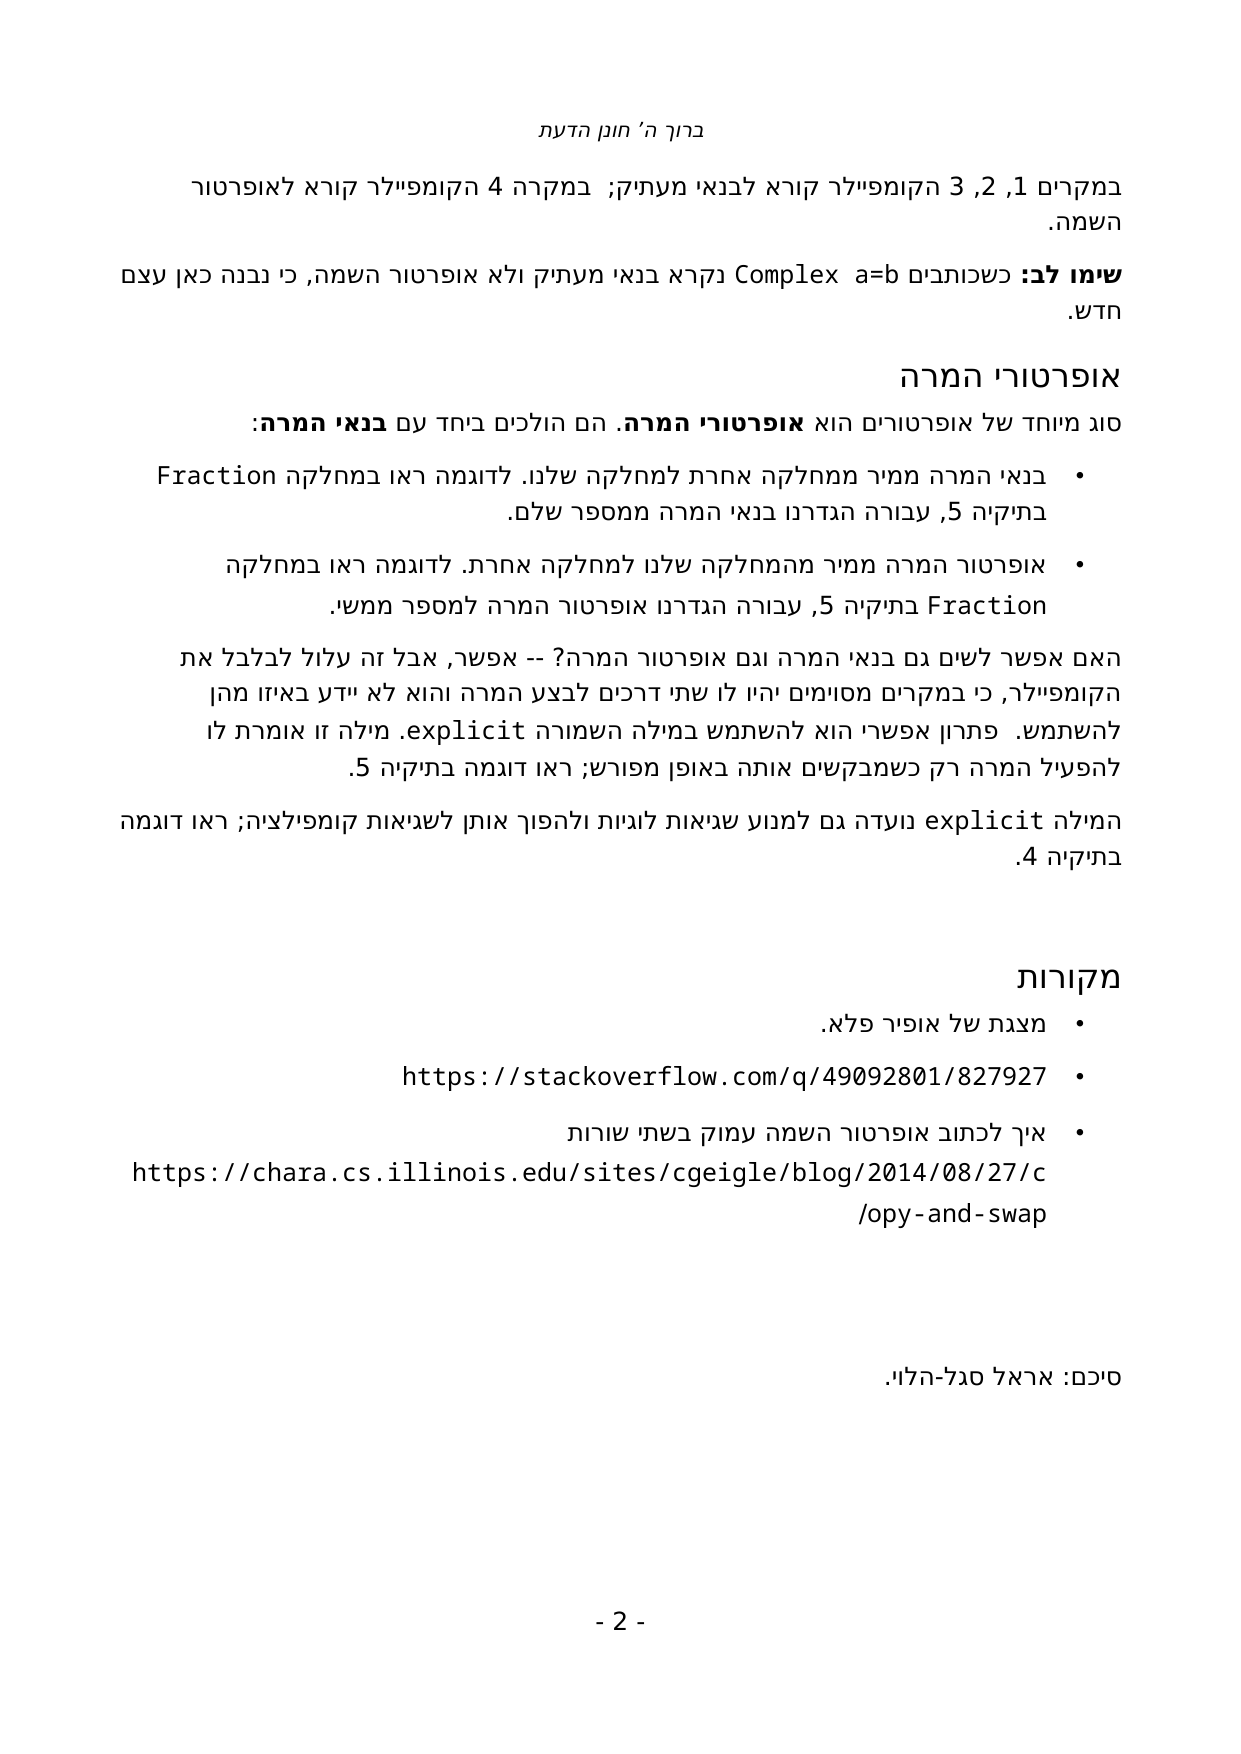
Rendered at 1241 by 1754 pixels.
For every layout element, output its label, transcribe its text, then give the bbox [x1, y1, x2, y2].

list איך לכתוב אופרטור השמה עמוק בשתי שורות https://chara.cs.illinois.edu/sites/cgeigle/blog/2014/08/27/copy-and-swap/ [118, 1114, 1084, 1230]
text המילה explicit נועדה גם למנוע שגיאות לוגיות ולהפוך אותן לשגיאות קומפילציה; ראו דוגמה בתיקיה 4. [118, 802, 1122, 872]
subtitle אופרטורי המרה [118, 356, 1122, 395]
text סוג מיוחד של אופרטורים הוא אופרטורי המרה. הם הולכים ביחד עם בנאי המרה: [118, 408, 1122, 437]
text האם אפשר לשים גם בנאי המרה וגם אופרטור המרה? -- אפשר, אבל זה עלול לבלבל את הקומפיילר, כי במקרים מסוימים יהיו לו שתי דרכים לבצע המרה והוא לא יידע באיזו מהן להשתמש. פתרון אפשרי הוא להשתמש במילה השמורה explicit. מילה זו אומרת לו להפעיל המרה רק כשמבקשים אותה באופן מפורש; ראו דוגמה בתיקיה 5. [118, 643, 1122, 782]
list בנאי המרה ממיר ממחלקה אחרת למחלקה שלנו. לדוגמה ראו במחלקה Fraction בתיקיה 5, עבורה הגדרנו בנאי המרה ממספר שלם. [118, 457, 1084, 526]
text סיכם: אראל סגל-הלוי. [118, 1362, 1122, 1391]
list אופרטור המרה ממיר מהמחלקה שלנו למחלקה אחרת. לדוגמה ראו במחלקה Fraction בתיקיה 5, עבורה הגדרנו אופרטור המרה למספר ממשי. [118, 547, 1084, 622]
list https://stackoverflow.com/q/49092801/827927 [118, 1059, 1084, 1093]
text שימו לב: כשכותבים Complex a=b נקרא בנאי מעתיק ולא אופרטור השמה, כי נבנה כאן עצם חדש. [118, 256, 1122, 326]
subtitle מקורות [118, 958, 1122, 997]
text במקרים 1, 2, 3 הקומפיילר קורא לבנאי מעתיק; במקרה 4 הקומפיילר קורא לאופרטור השמה. [118, 172, 1122, 236]
list מצגת של אופיר פלא. [118, 1009, 1084, 1038]
